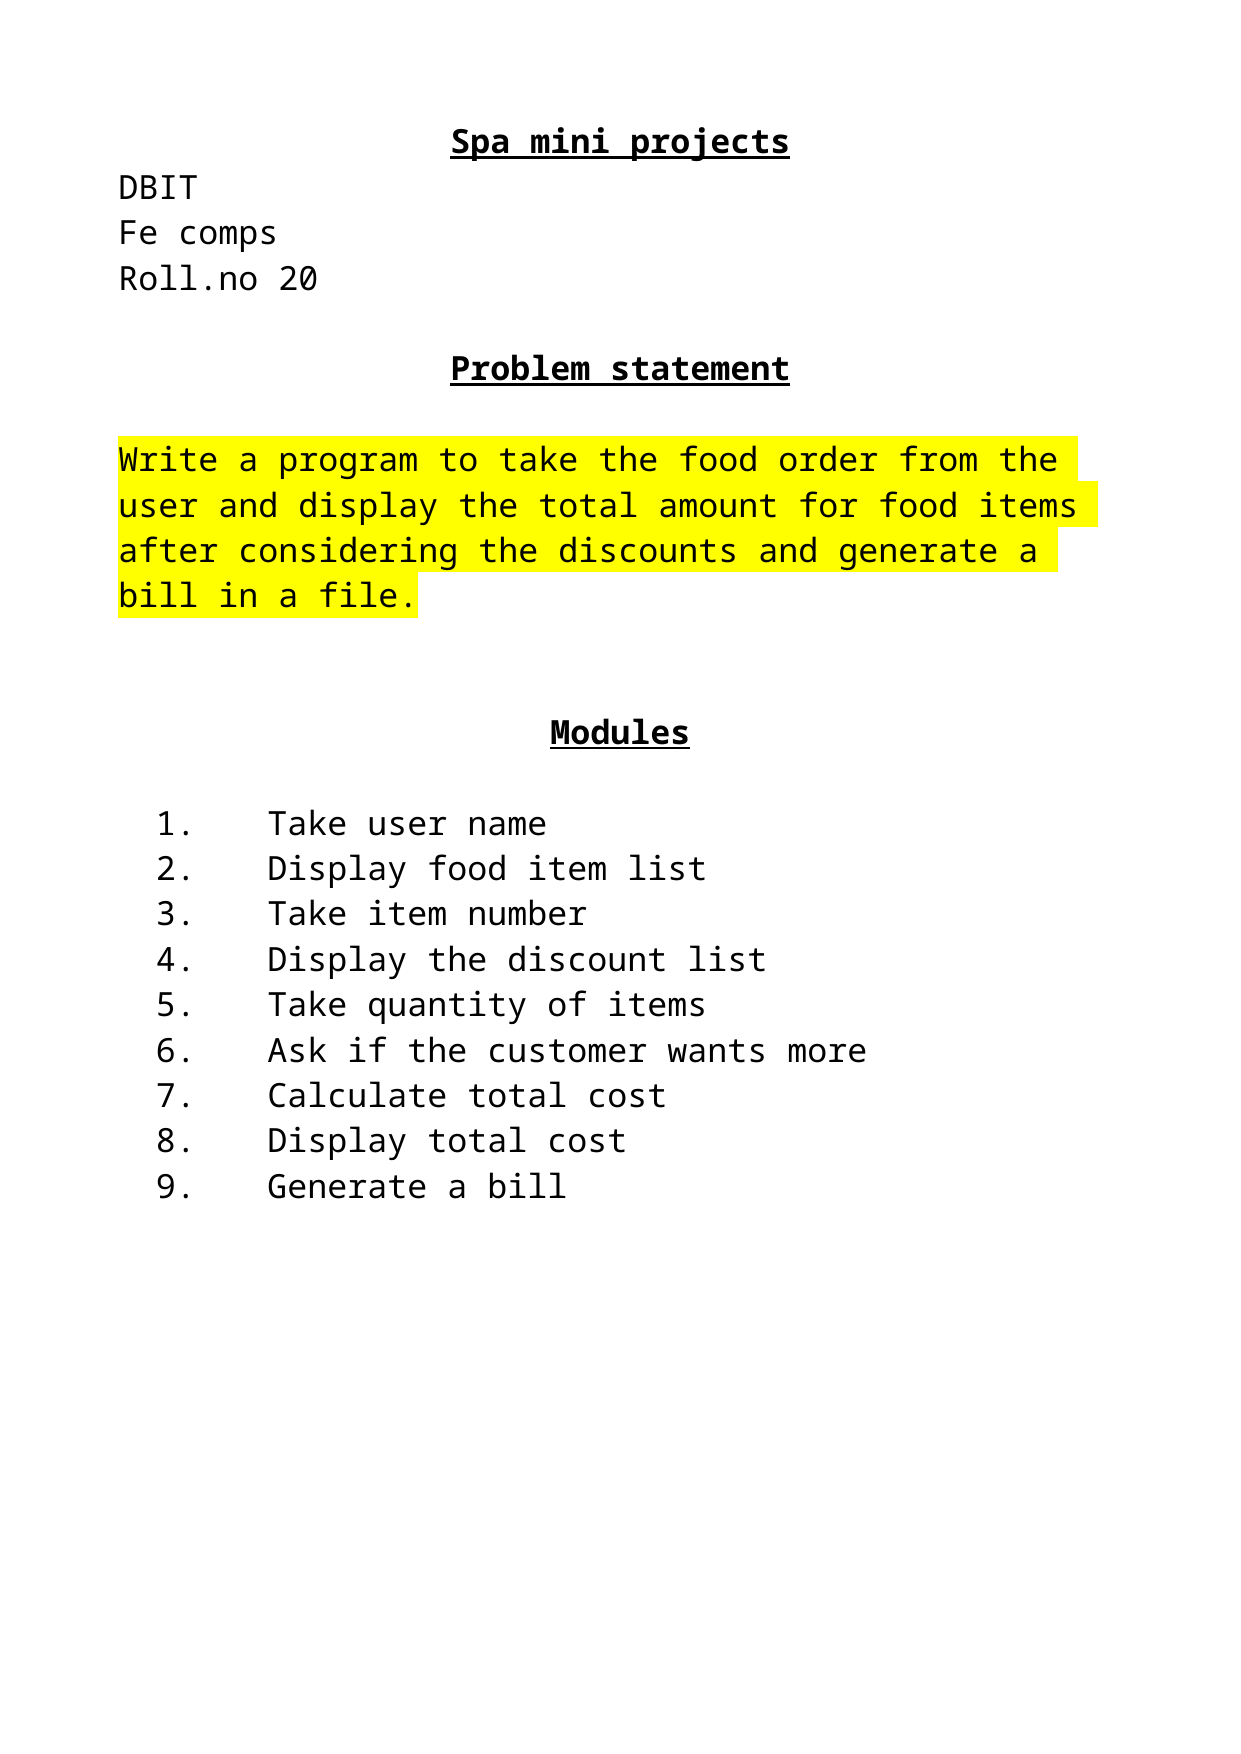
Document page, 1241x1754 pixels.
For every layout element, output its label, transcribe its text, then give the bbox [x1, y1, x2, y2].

list Generate a bill [156, 1163, 1122, 1208]
list Take user name [156, 799, 1122, 845]
text Spa mini projects [118, 118, 1122, 163]
list Display total cost [156, 1117, 1122, 1163]
text Problem statement [118, 345, 1122, 391]
text Fe comps [118, 209, 1122, 254]
list Ask if the customer wants more [156, 1026, 1122, 1072]
text Write a program to take the food order from the user and display the total amount for food items after considering the discounts and generate a bill in a file. [118, 436, 1122, 618]
text DBIT [118, 163, 1122, 209]
list Take quantity of items [156, 981, 1122, 1026]
text Modules [118, 708, 1122, 754]
list Display food item list [156, 845, 1122, 890]
list Take item number [156, 890, 1122, 936]
list Calculate total cost [156, 1072, 1122, 1117]
list Display the discount list [156, 936, 1122, 981]
text Roll.no 20 [118, 254, 1122, 300]
